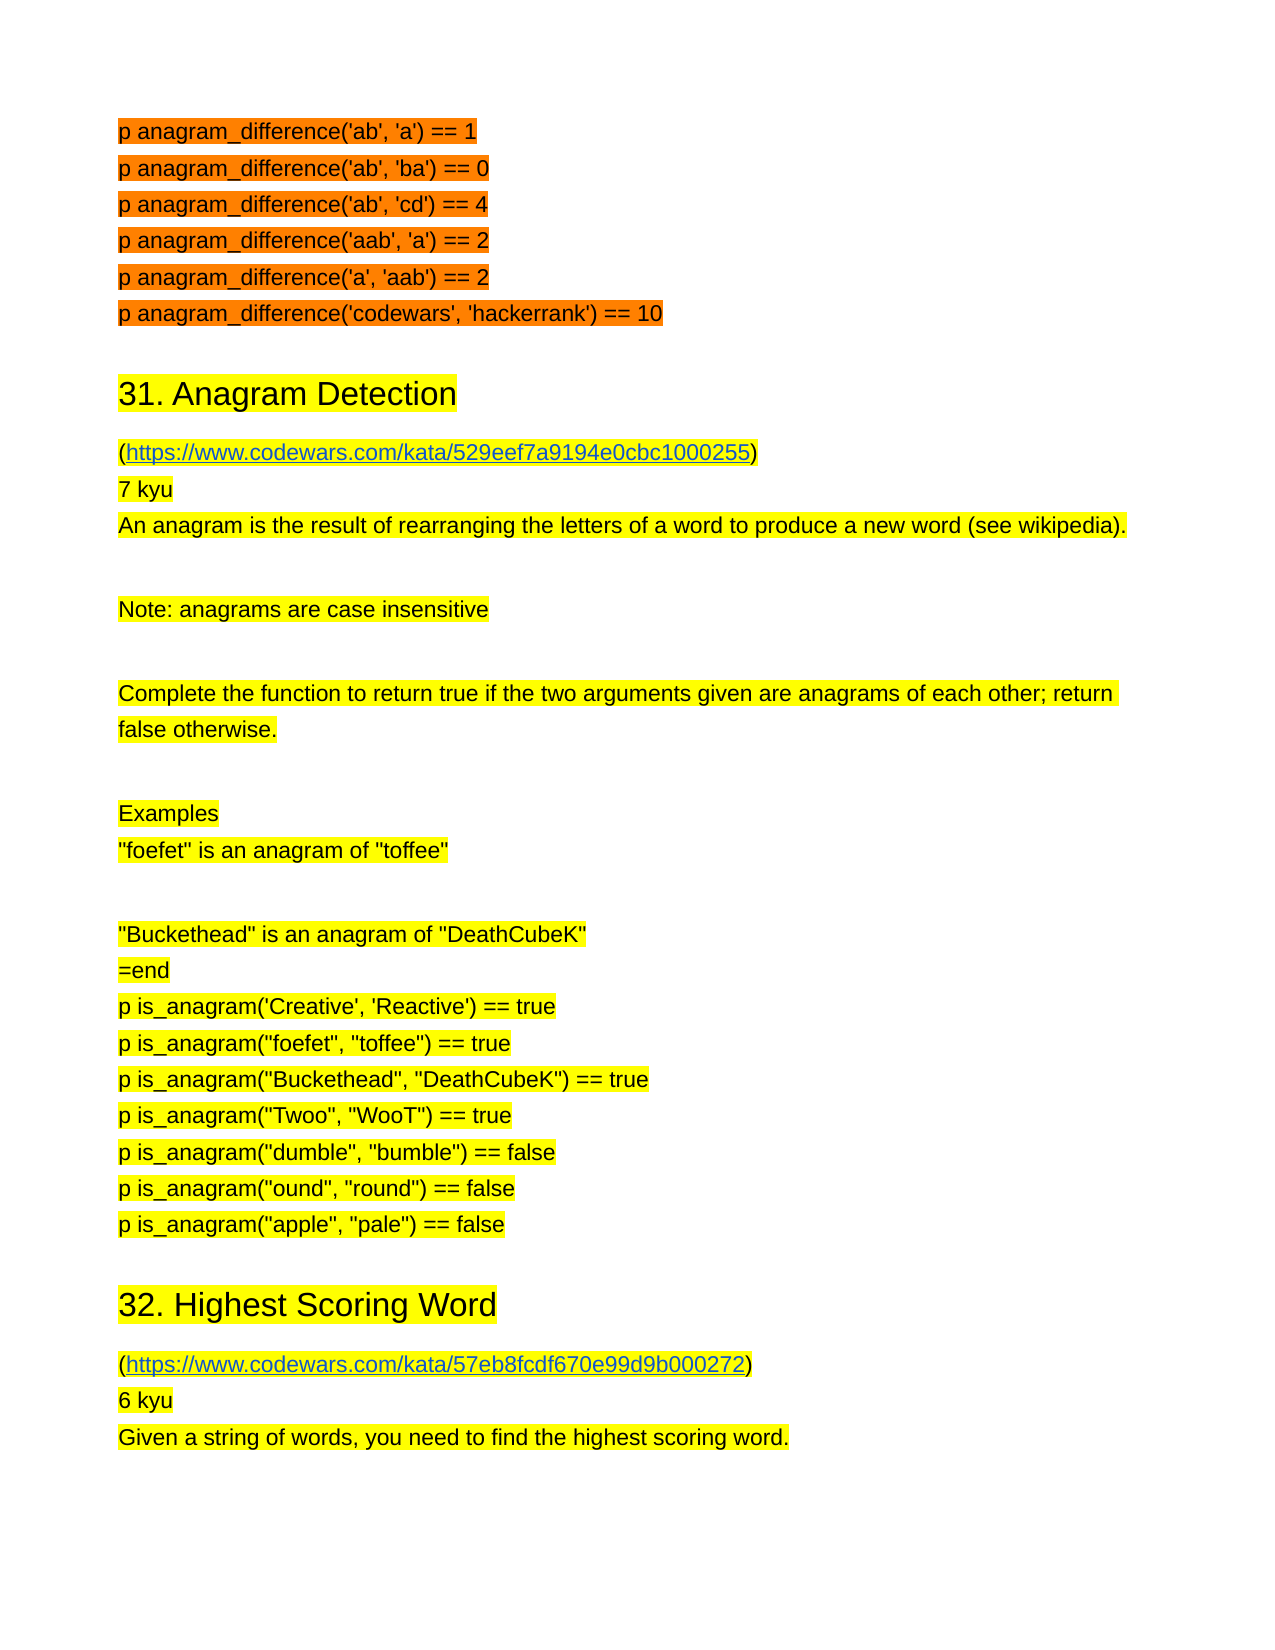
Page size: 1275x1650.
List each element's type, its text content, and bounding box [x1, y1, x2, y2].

text p anagram_difference('a', 'aab') == 2 [118, 263, 1157, 290]
text p is_anagram("dumble", "bumble") == false [118, 1139, 1157, 1165]
text p anagram_difference('ab', 'ba') == 0 [118, 154, 1157, 181]
text "Buckethead" is an anagram of "DeathCubeK" [118, 921, 1157, 947]
subtitle 32. Highest Scoring Word [118, 1285, 1157, 1324]
text An anagram is the result of rearranging the letters of a word to produce a new word (see wikipedia). [118, 512, 1157, 538]
text Given a string of words, you need to find the highest scoring word. [118, 1423, 1157, 1450]
text p is_anagram("apple", "pale") == false [118, 1211, 1157, 1238]
text Complete the function to return true if the two arguments given are anagrams of each other; return false otherwise. [118, 680, 1157, 743]
text (https://www.codewars.com/kata/57eb8fcdf670e99d9b000272) [118, 1351, 1157, 1377]
text p anagram_difference('aab', 'a') == 2 [118, 227, 1157, 253]
text 6 kyu [118, 1387, 1157, 1413]
text =end [118, 957, 1157, 983]
text 7 kyu [118, 476, 1157, 502]
text "foefet" is an anagram of "toffee" [118, 837, 1157, 863]
text p anagram_difference('ab', 'cd') == 4 [118, 191, 1157, 217]
subtitle 31. Anagram Detection [118, 374, 1157, 412]
text Note: anagrams are case insensitive [118, 596, 1157, 622]
text p is_anagram("foefet", "toffee") == true [118, 1029, 1157, 1056]
text p is_anagram("ound", "round") == false [118, 1175, 1157, 1201]
text p is_anagram('Creative', 'Reactive') == true [118, 993, 1157, 1019]
text p is_anagram("Twoo", "WooT") == true [118, 1102, 1157, 1129]
text p anagram_difference('ab', 'a') == 1 [118, 118, 1157, 144]
text (https://www.codewars.com/kata/529eef7a9194e0cbc1000255) [118, 439, 1157, 466]
text p is_anagram("Buckethead", "DeathCubeK") == true [118, 1066, 1157, 1092]
text p anagram_difference('codewars', 'hackerrank') == 10 [118, 300, 1157, 326]
text Examples [118, 800, 1157, 827]
